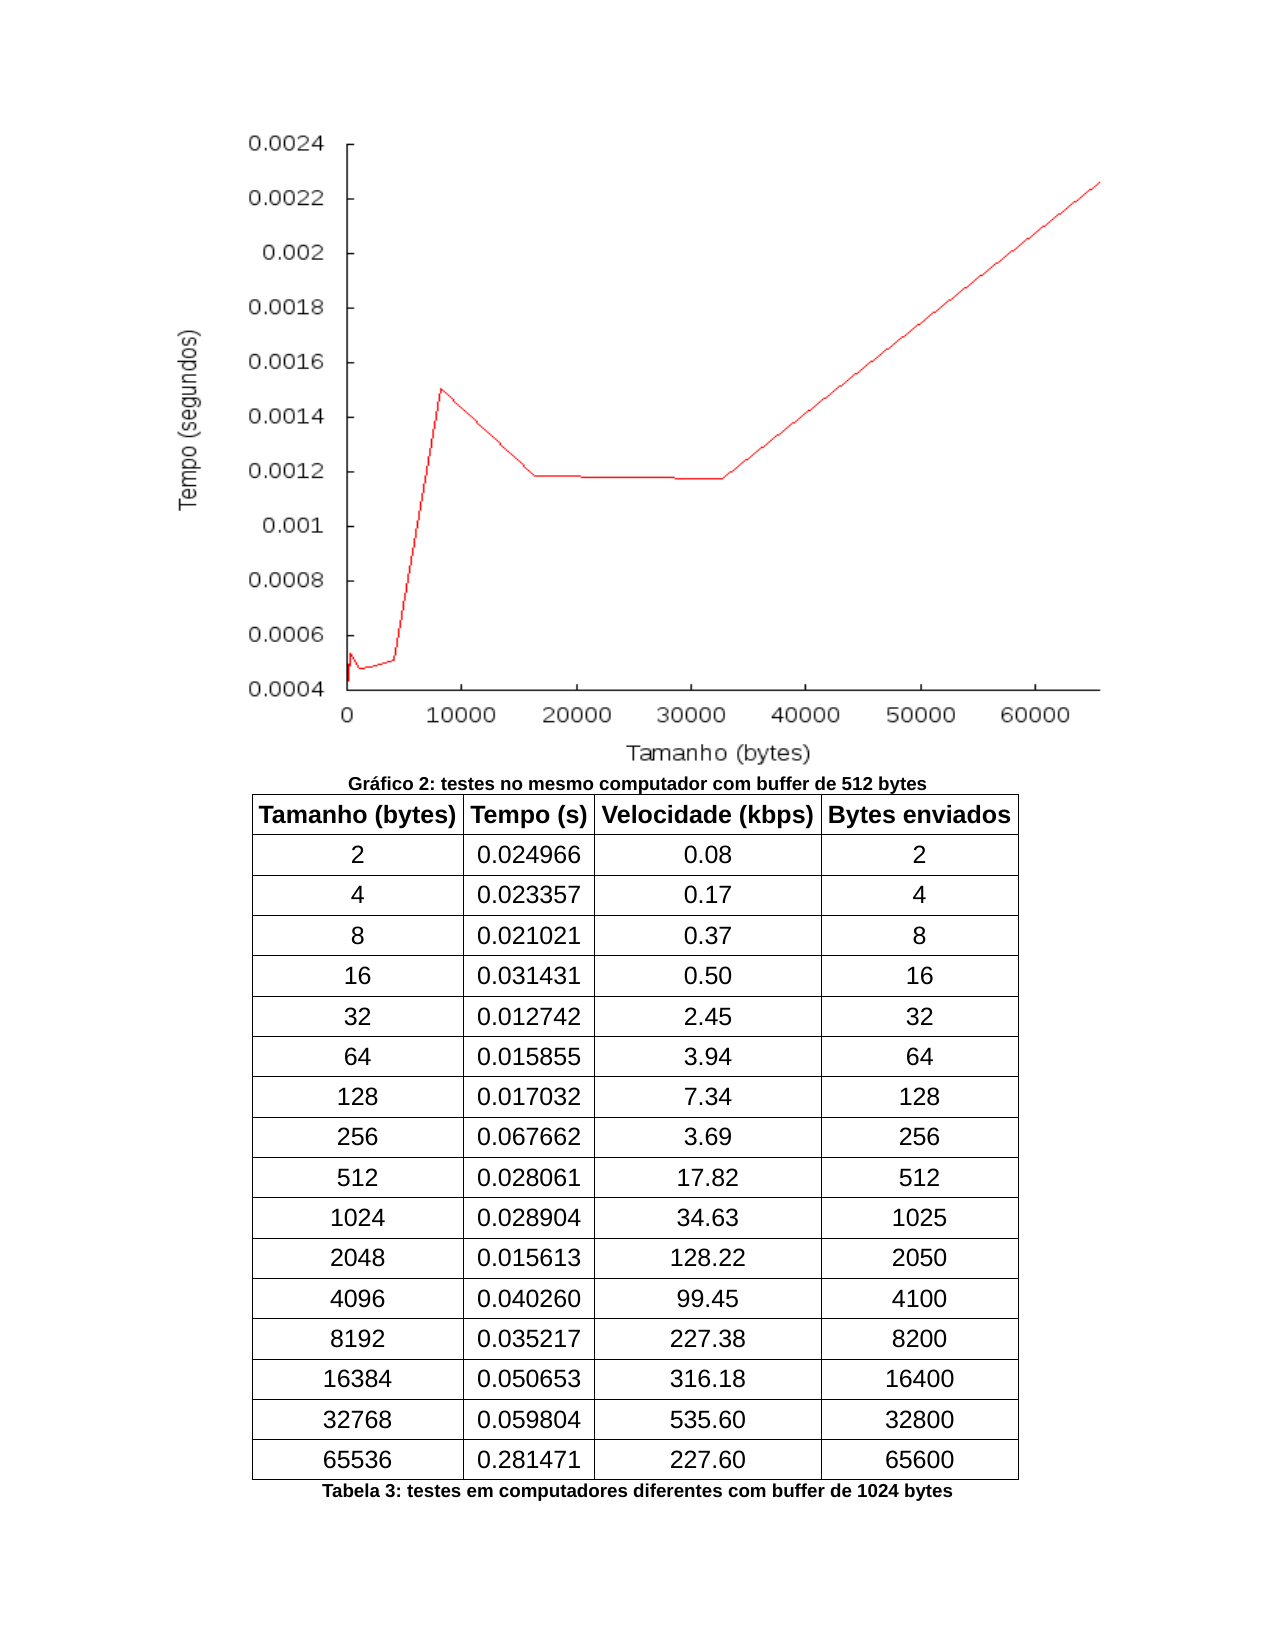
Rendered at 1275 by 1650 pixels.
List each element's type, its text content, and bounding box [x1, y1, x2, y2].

table_cell 64 [822, 1037, 1018, 1076]
table_cell 256 [822, 1118, 1018, 1157]
table_cell 0.059804 [464, 1400, 594, 1439]
table_cell 32 [253, 997, 463, 1036]
table_cell 3.94 [595, 1037, 821, 1076]
table_cell 256 [253, 1118, 463, 1157]
table_cell 7.34 [595, 1077, 821, 1117]
table_cell 128 [822, 1077, 1018, 1117]
table_cell 128 [253, 1077, 463, 1117]
table_cell 2050 [822, 1239, 1018, 1278]
table_cell 0.028904 [464, 1198, 594, 1237]
table_cell 16 [822, 956, 1018, 996]
table_cell 0.050653 [464, 1360, 594, 1399]
table_cell 8 [822, 916, 1018, 955]
table_cell 1025 [822, 1198, 1018, 1237]
table_header Velocidade (kbps) [595, 795, 821, 834]
table_cell 1024 [253, 1198, 463, 1237]
table_cell 4 [822, 876, 1018, 915]
table_cell 0.067662 [464, 1118, 594, 1157]
table_cell 0.028061 [464, 1158, 594, 1197]
table_cell 0.50 [595, 956, 821, 996]
table_cell 0.024966 [464, 835, 594, 875]
table_cell 0.021021 [464, 916, 594, 955]
table_cell 3.69 [595, 1118, 821, 1157]
table_cell 0.015855 [464, 1037, 594, 1076]
table_cell 16400 [822, 1360, 1018, 1399]
table_cell 32 [822, 997, 1018, 1036]
table_cell 512 [822, 1158, 1018, 1197]
table_cell 16384 [253, 1360, 463, 1399]
table_cell 0.031431 [464, 956, 594, 996]
table_cell 0.37 [595, 916, 821, 955]
table_cell 227.38 [595, 1319, 821, 1358]
text Tabela 3: testes em computadores diferentes com buffer de 1024 bytes [118, 1479, 1157, 1501]
text Gráfico 2: testes no mesmo computador com buffer de 512 bytes [118, 118, 1157, 794]
table_cell 32768 [253, 1400, 463, 1439]
table_cell 0.035217 [464, 1319, 594, 1358]
table_cell 2048 [253, 1239, 463, 1278]
table_cell 2.45 [595, 997, 821, 1036]
table_cell 4 [253, 876, 463, 915]
table_cell 0.17 [595, 876, 821, 915]
table_cell 32800 [822, 1400, 1018, 1439]
table_cell 227.60 [595, 1440, 821, 1479]
table_cell 65600 [822, 1440, 1018, 1479]
table_cell 535.60 [595, 1400, 821, 1439]
table_header Tempo (s) [464, 795, 594, 834]
table_cell 512 [253, 1158, 463, 1197]
table_cell 4096 [253, 1279, 463, 1318]
table_cell 8200 [822, 1319, 1018, 1358]
table_cell 0.015613 [464, 1239, 594, 1278]
picture [137, 118, 1138, 773]
table_cell 2 [253, 835, 463, 875]
table_cell 0.023357 [464, 876, 594, 915]
table_cell 8192 [253, 1319, 463, 1358]
table_cell 0.281471 [464, 1440, 594, 1479]
table_cell 65536 [253, 1440, 463, 1479]
table_cell 8 [253, 916, 463, 955]
table_cell 17.82 [595, 1158, 821, 1197]
table_cell 0.017032 [464, 1077, 594, 1117]
table_cell 0.08 [595, 835, 821, 875]
table_cell 0.040260 [464, 1279, 594, 1318]
table_cell 128.22 [595, 1239, 821, 1278]
table_cell 34.63 [595, 1198, 821, 1237]
table_cell 99.45 [595, 1279, 821, 1318]
table_header Tamanho (bytes) [253, 795, 463, 834]
table_cell 2 [822, 835, 1018, 875]
table_cell 16 [253, 956, 463, 996]
table_cell 64 [253, 1037, 463, 1076]
table_header Bytes enviados [822, 795, 1018, 834]
table_cell 316.18 [595, 1360, 821, 1399]
table_cell 0.012742 [464, 997, 594, 1036]
table_cell 4100 [822, 1279, 1018, 1318]
